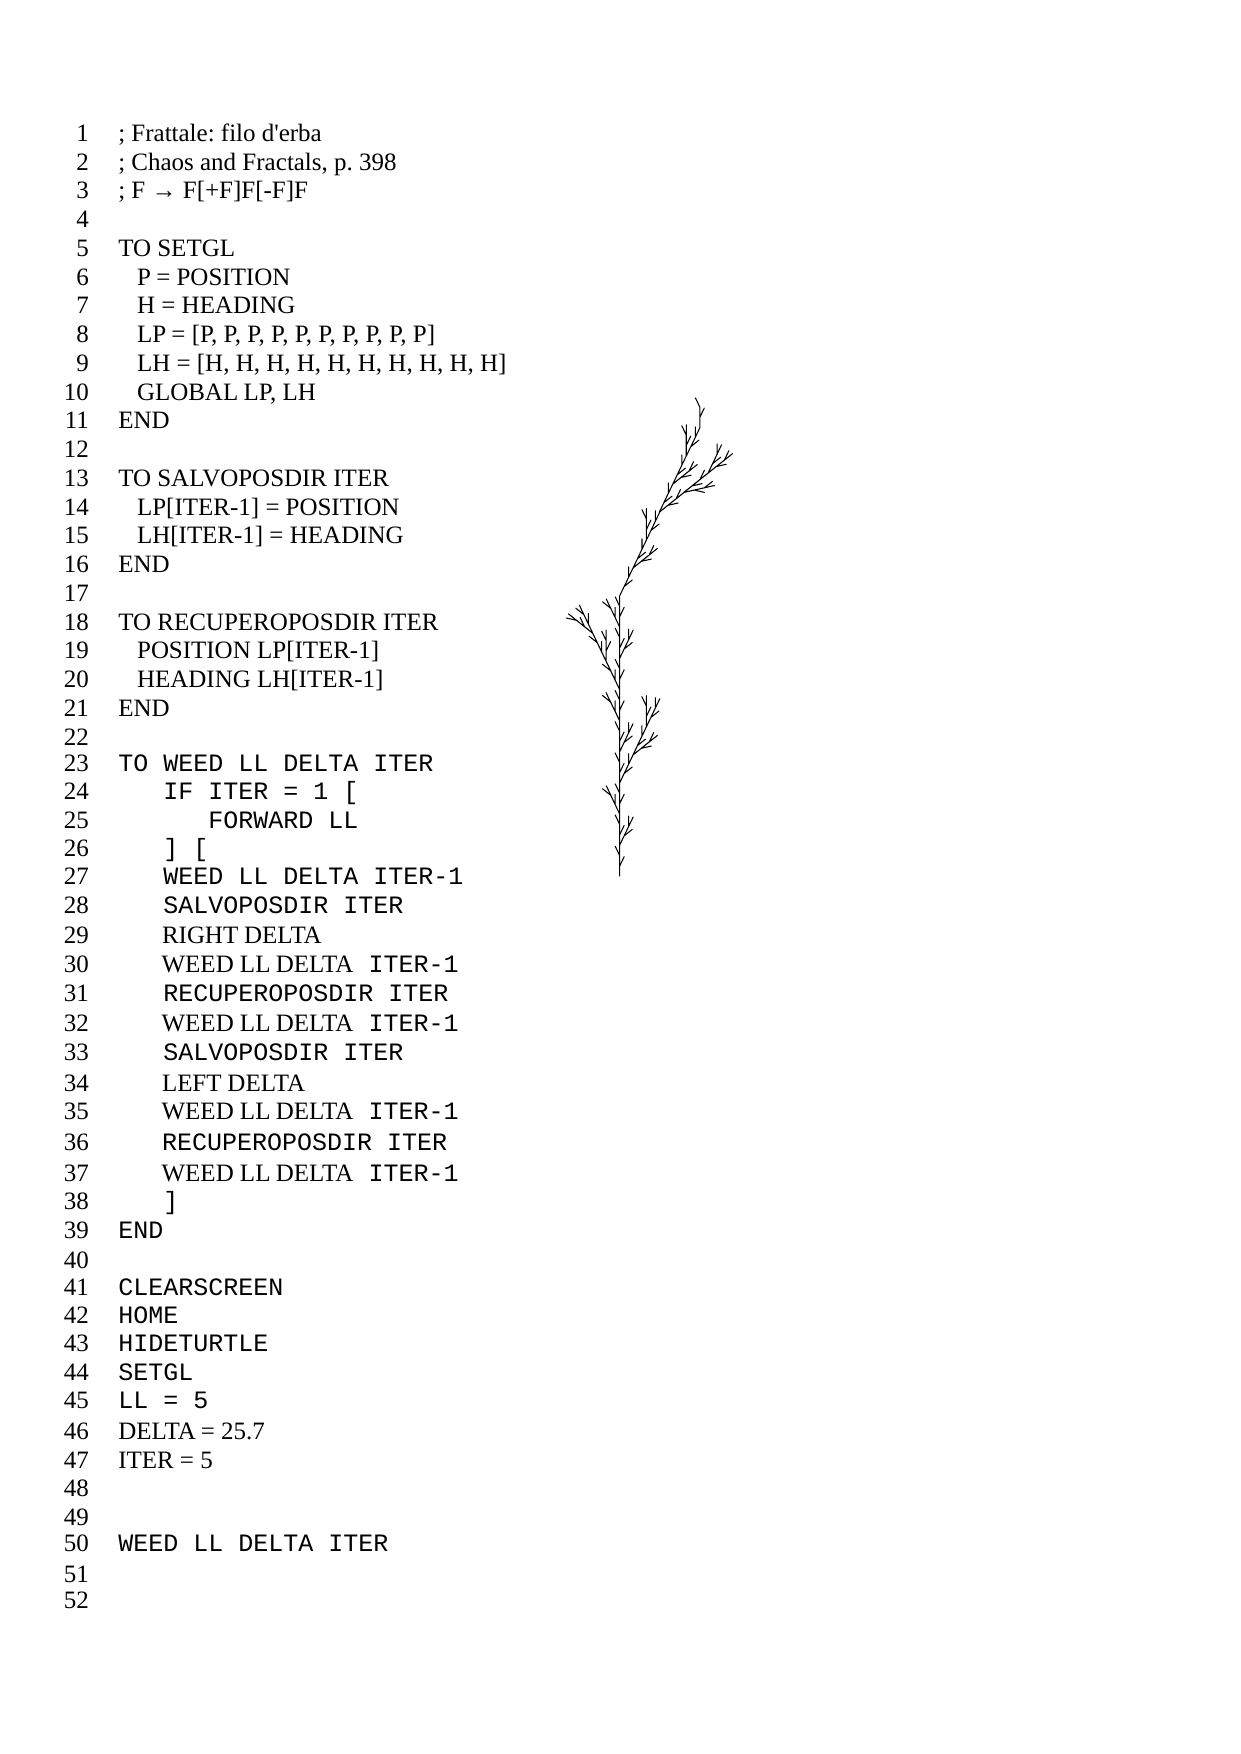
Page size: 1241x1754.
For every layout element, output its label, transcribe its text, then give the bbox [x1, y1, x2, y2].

text RECUPEROPOSDIR ITER [118, 980, 1122, 1008]
text [644, 521, 1122, 549]
text DELTA = 25.7 [118, 1416, 1122, 1445]
text LEFT DELTA [118, 1068, 1122, 1096]
text TO SALVOPOSDIR ITER [118, 463, 681, 492]
text P = POSITION [118, 262, 1122, 291]
text TO RECUPEROPOSDIR ITER [118, 607, 592, 636]
text [657, 492, 1122, 521]
text H = HEADING [118, 291, 1122, 319]
text ] [ [118, 836, 619, 864]
text FORWARD LL [118, 807, 619, 836]
text HIDETURTLE [118, 1331, 1122, 1359]
text [621, 779, 1122, 807]
text LH = [H, H, H, H, H, H, H, H, H, H] [118, 348, 1122, 377]
text WEED LL DELTA ITER-1 [118, 1096, 1122, 1127]
text [621, 636, 1122, 664]
text WEED LL DELTA ITER-1 [118, 949, 1122, 980]
text LP = [P, P, P, P, P, P, P, P, P, P] [118, 319, 1122, 348]
text ; F → F[+F]F[-F]F [118, 176, 1122, 204]
text END [118, 549, 641, 578]
text GLOBAL LP, LH [118, 377, 1122, 406]
text WEED LL DELTA ITER-1 [118, 1008, 1122, 1039]
text ; Frattale: filo d'erba [118, 118, 1122, 147]
text IF ITER = 1 [ [118, 779, 619, 807]
text [621, 607, 1122, 636]
text TO SETGL [118, 233, 1122, 262]
text [582, 607, 619, 636]
text END [118, 693, 619, 722]
text ITER = 5 [118, 1445, 1122, 1473]
text TO WEED LL DELTA ITER [118, 751, 619, 779]
text ; Chaos and Fractals, p. 398 [118, 147, 1122, 176]
text [690, 463, 1122, 492]
text POSITION LP[ITER-1] [118, 636, 606, 664]
text RIGHT DELTA [118, 921, 1122, 949]
text END [118, 406, 699, 434]
text HEADING LH[ITER-1] [118, 664, 619, 693]
text LH[ITER-1] = HEADING [118, 521, 645, 549]
text END [118, 1217, 1122, 1246]
text SALVOPOSDIR ITER [118, 892, 1122, 921]
text LP[ITER-1] = POSITION [118, 492, 667, 521]
text [698, 406, 1122, 434]
text ] [118, 1189, 1122, 1217]
text WEED LL DELTA ITER-1 [118, 864, 1122, 892]
text [621, 807, 1122, 836]
text SALVOPOSDIR ITER [118, 1039, 1122, 1068]
text [621, 664, 1122, 693]
text LL = 5 [118, 1388, 1122, 1416]
text [623, 751, 1122, 779]
text [630, 549, 1122, 578]
text [671, 463, 711, 492]
text WEED LL DELTA ITER [118, 1531, 1122, 1559]
text HOME [118, 1303, 1122, 1331]
text CLEARSCREEN [118, 1274, 1122, 1303]
text WEED LL DELTA ITER-1 [118, 1158, 1122, 1189]
text RECUPEROPOSDIR ITER [118, 1127, 1122, 1158]
text [621, 836, 1122, 864]
text [621, 693, 1122, 722]
text SETGL [118, 1359, 1122, 1388]
